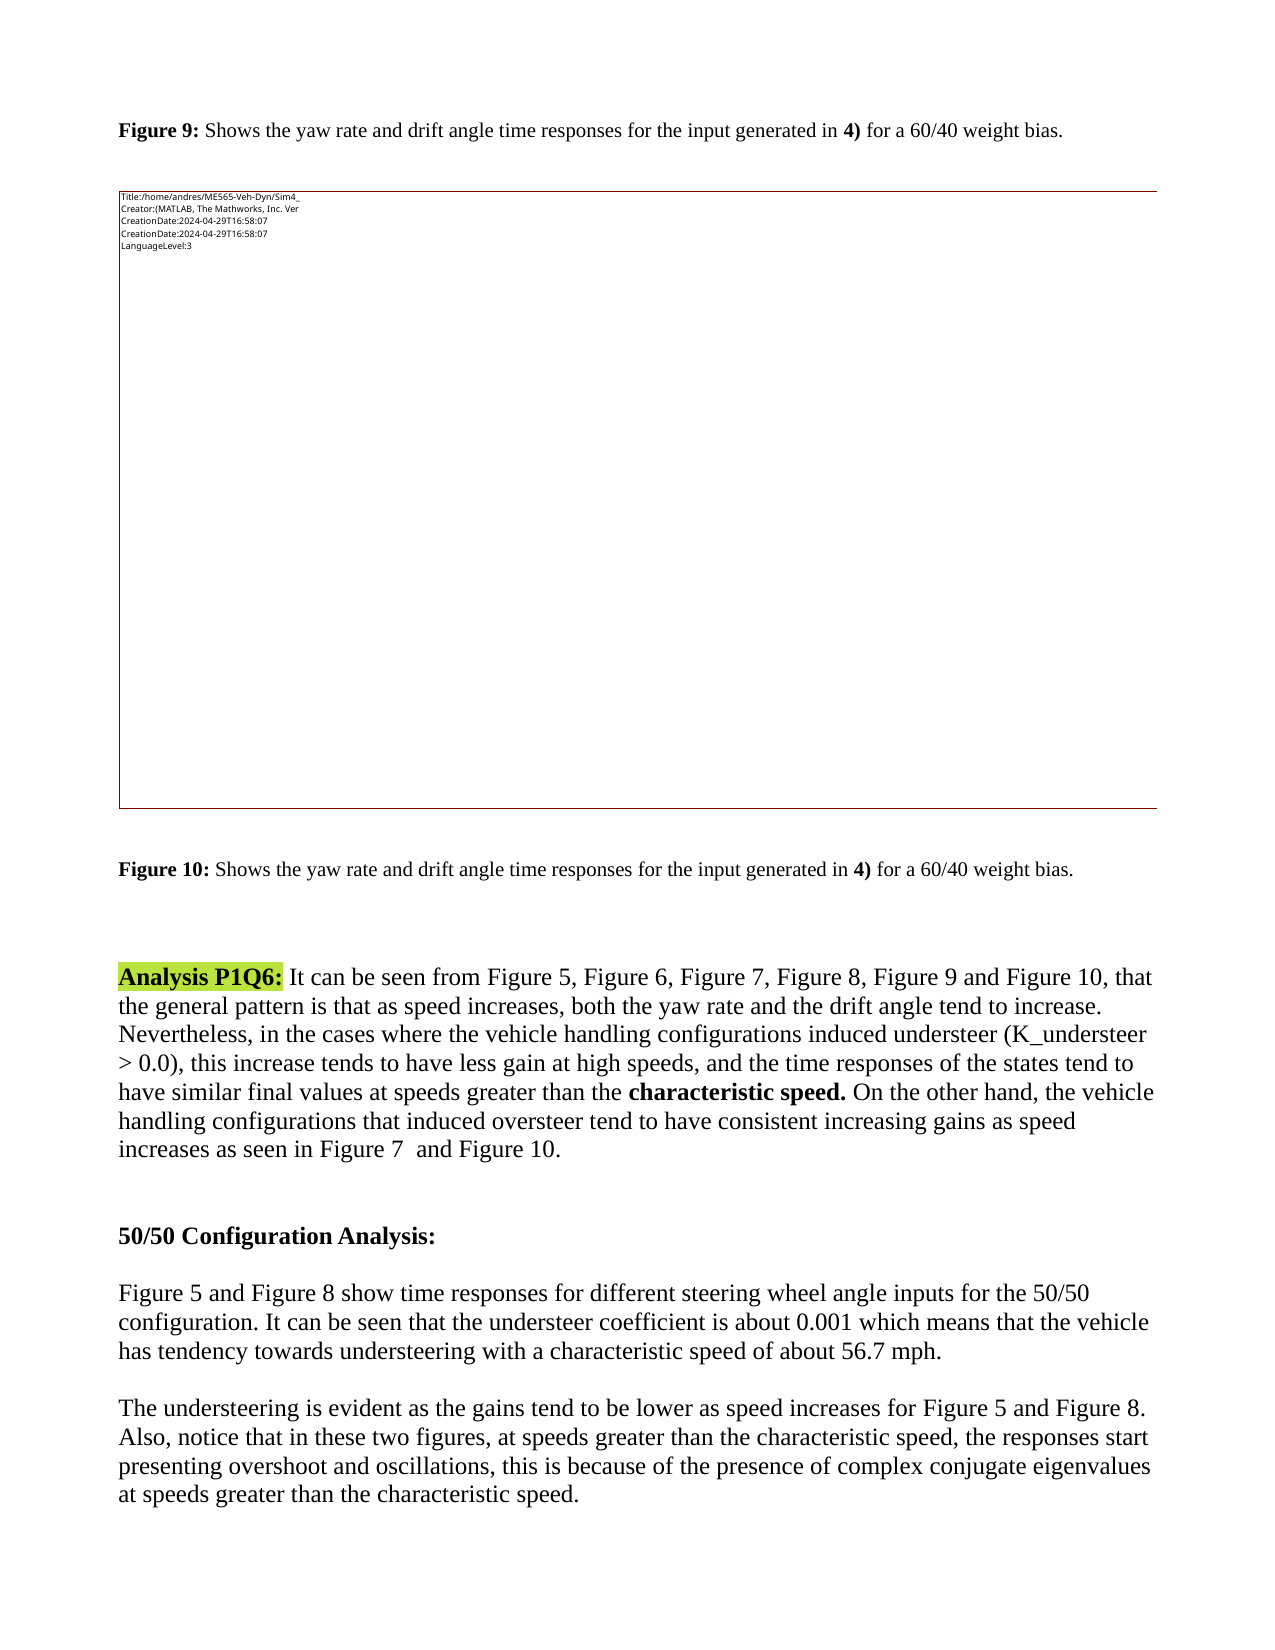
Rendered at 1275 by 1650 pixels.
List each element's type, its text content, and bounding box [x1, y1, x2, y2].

text 50/50 Configuration Analysis: [118, 1221, 1157, 1249]
text Figure 10: Shows the yaw rate and drift angle time responses for the input generated in 4) for a 60/40 weight bias. [118, 856, 1157, 881]
text The understeering is evident as the gains tend to be lower as speed increases for Figure 5 and Figure 8. Also, notice that in these two figures, at speeds greater than the characteristic speed, the responses start presenting overshoot and oscillations, this is because of the presence of complex conjugate eigenvalues at speeds greater than the characteristic speed. [118, 1393, 1157, 1508]
text Figure 5 and Figure 8 show time responses for different steering wheel angle inputs for the 50/50 configuration. It can be seen that the understeer coefficient is about 0.001 which means that the vehicle has tendency towards understeering with a characteristic speed of about 56.7 mph. [118, 1278, 1157, 1364]
text Figure 9: Shows the yaw rate and drift angle time responses for the input generated in 4) for a 60/40 weight bias. [118, 118, 1157, 142]
text Analysis P1Q6: It can be seen from Figure 5, Figure 6, Figure 7, Figure 8, Figure 9 and Figure 10, that the general pattern is that as speed increases, both the yaw rate and the drift angle tend to increase. Nevertheless, in the cases where the vehicle handling configurations induced understeer (K_understeer > 0.0), this increase tends to have less gain at high speeds, and the time responses of the states tend to have similar final values at speeds greater than the characteristic speed. On the other hand, the vehicle handling configurations that induced oversteer tend to have consistent increasing gains as speed increases as seen in Figure 7 and Figure 10. [118, 962, 1157, 1163]
